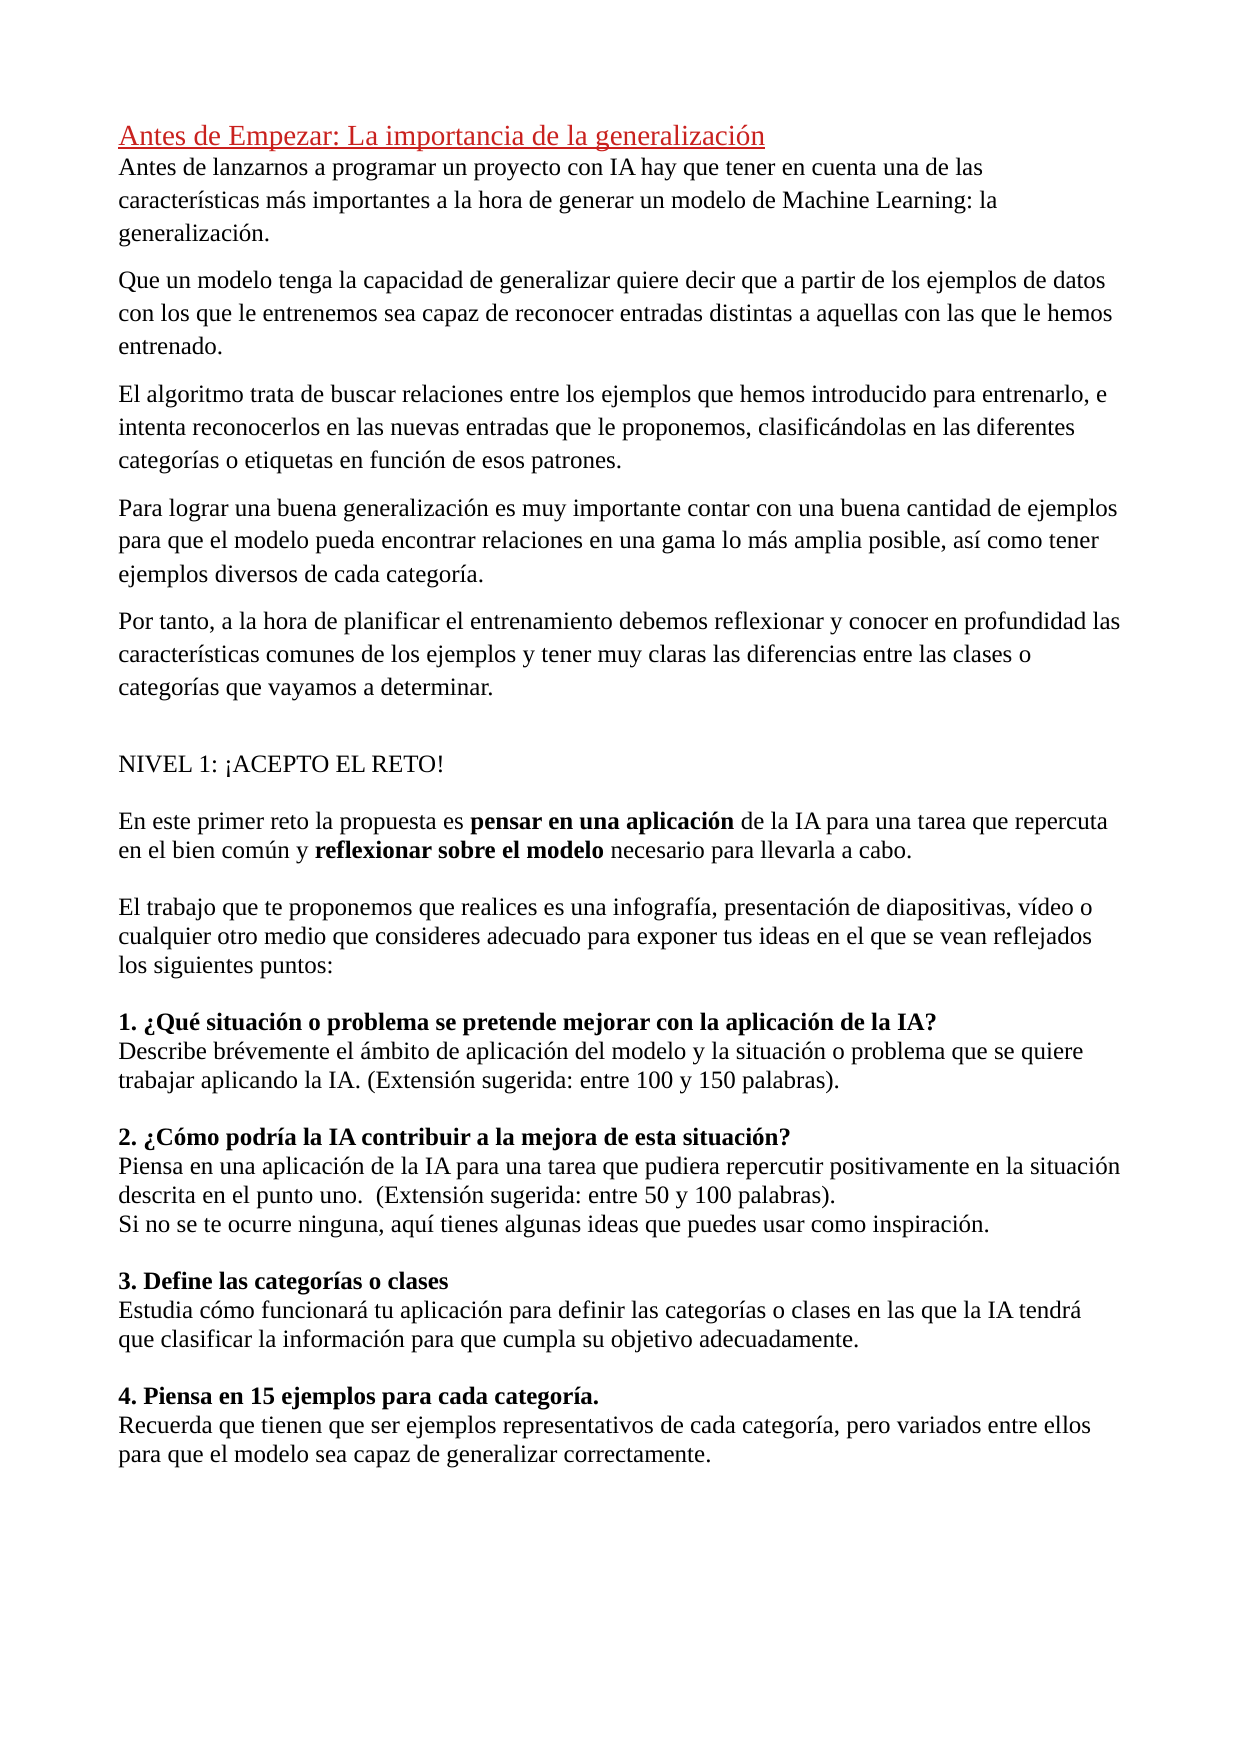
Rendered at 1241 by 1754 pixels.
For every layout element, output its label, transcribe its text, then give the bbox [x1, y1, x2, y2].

text En este primer reto la propuesta es pensar en una aplicación de la IA para una tarea que repercuta en el bien común y reflexionar sobre el modelo necesario para llevarla a cabo. [118, 806, 1122, 864]
text Si no se te ocurre ninguna, aquí tienes algunas ideas que puedes usar como inspiración. [118, 1209, 1122, 1237]
text Antes de lanzarnos a programar un proyecto con IA hay que tener en cuenta una de las características más importantes a la hora de generar un modelo de Machine Learning: la generalización. [118, 152, 1122, 246]
text Que un modelo tenga la capacidad de generalizar quiere decir que a partir de los ejemplos de datos con los que le entrenemos sea capaz de reconocer entradas distintas a aquellas con las que le hemos entrenado. [118, 265, 1122, 360]
text Piensa en una aplicación de la IA para una tarea que pudiera repercutir positivamente en la situación descrita en el punto uno. (Extensión sugerida: entre 50 y 100 palabras). [118, 1151, 1122, 1209]
text NIVEL 1: ¡ACEPTO EL RETO! [118, 749, 1122, 777]
text Para lograr una buena generalización es muy importante contar con una buena cantidad de ejemplos para que el modelo pueda encontrar relaciones en una gama lo más amplia posible, así como tener ejemplos diversos de cada categoría. [118, 493, 1122, 587]
text 2. ¿Cómo podría la IA contribuir a la mejora de esta situación? [118, 1122, 1122, 1151]
text Estudia cómo funcionará tu aplicación para definir las categorías o clases en las que la IA tendrá que clasificar la información para que cumpla su objetivo adecuadamente. [118, 1295, 1122, 1352]
text 1. ¿Qué situación o problema se pretende mejorar con la aplicación de la IA? [118, 1007, 1122, 1036]
text Antes de Empezar: La importancia de la generalización [118, 118, 1122, 152]
text El trabajo que te proponemos que realices es una infografía, presentación de diapositivas, vídeo o cualquier otro medio que consideres adecuado para exponer tus ideas en el que se vean reflejados los siguientes puntos: [118, 892, 1122, 979]
text Por tanto, a la hora de planificar el entrenamiento debemos reflexionar y conocer en profundidad las características comunes de los ejemplos y tener muy claras las diferencias entre las clases o categorías que vayamos a determinar. [118, 606, 1122, 701]
text 3. Define las categorías o clases [118, 1266, 1122, 1295]
text 4. Piensa en 15 ejemplos para cada categoría. [118, 1381, 1122, 1410]
text Describe brévemente el ámbito de aplicación del modelo y la situación o problema que se quiere trabajar aplicando la IA. (Extensión sugerida: entre 100 y 150 palabras). [118, 1036, 1122, 1094]
text Recuerda que tienen que ser ejemplos representativos de cada categoría, pero variados entre ellos para que el modelo sea capaz de generalizar correctamente. [118, 1410, 1122, 1467]
text El algoritmo trata de buscar relaciones entre los ejemplos que hemos introducido para entrenarlo, e intenta reconocerlos en las nuevas entradas que le proponemos, clasificándolas en las diferentes categorías o etiquetas en función de esos patrones. [118, 379, 1122, 474]
